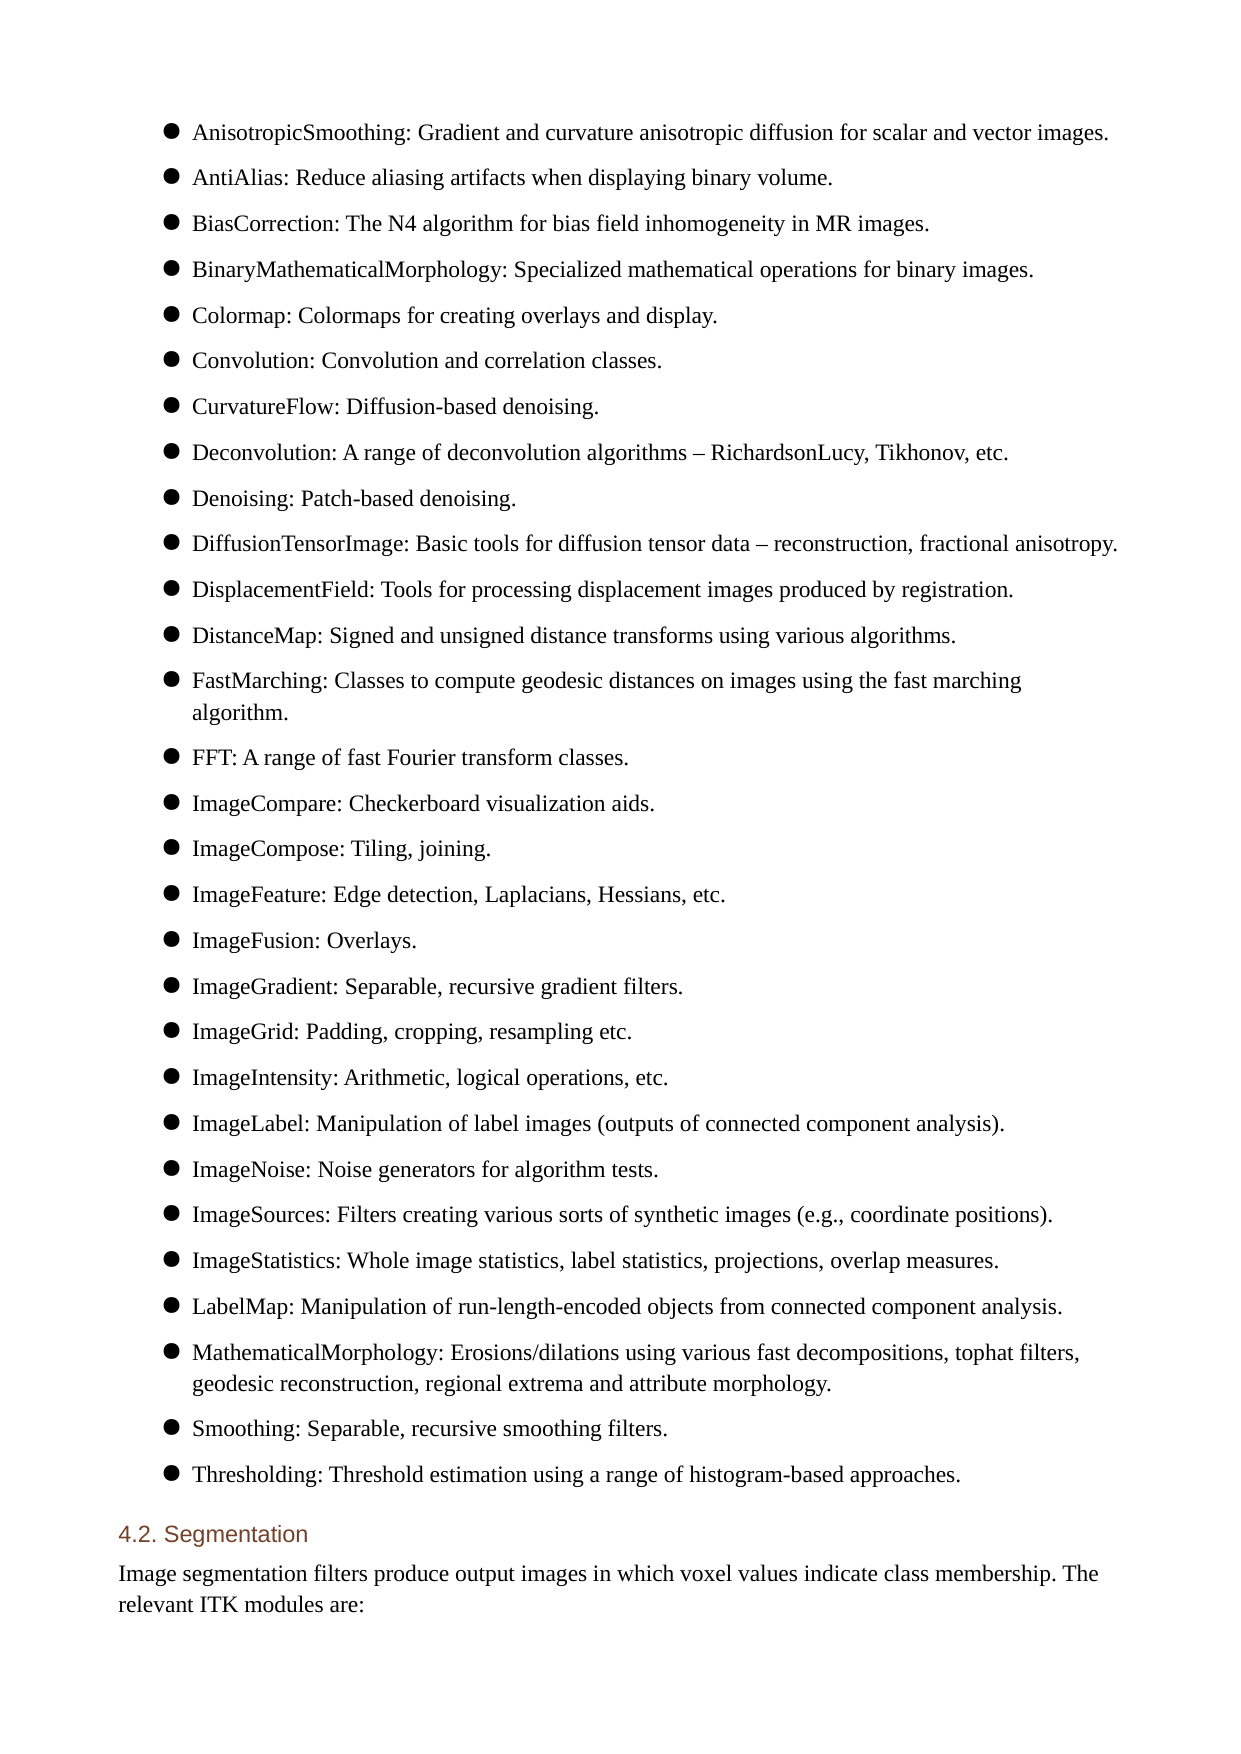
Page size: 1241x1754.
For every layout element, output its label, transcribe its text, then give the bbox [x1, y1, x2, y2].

list ImageIntensity: Arithmetic, logical operations, etc. [162, 1063, 1122, 1091]
list ImageSources: Filters creating various sorts of synthetic images (e.g., coordinate positions). [162, 1201, 1122, 1228]
list ImageFusion: Overlays. [162, 926, 1122, 953]
list Convolution: Convolution and correlation classes. [162, 347, 1122, 374]
list ImageCompose: Tiling, joining. [162, 835, 1122, 862]
list LabelMap: Manipulation of run-length-encoded objects from connected component analysis. [162, 1292, 1122, 1319]
list Smoothing: Separable, recursive smoothing filters. [162, 1414, 1122, 1442]
list ImageLabel: Manipulation of label images (outputs of connected component analysis). [162, 1109, 1122, 1136]
list ImageNoise: Noise generators for algorithm tests. [162, 1155, 1122, 1182]
list DisplacementField: Tools for processing displacement images produced by registration. [162, 575, 1122, 602]
list ImageCompare: Checkerboard visualization aids. [162, 789, 1122, 816]
list BiasCorrection: The N4 algorithm for bias field inhomogeneity in MR images. [162, 209, 1122, 237]
list Thresholding: Threshold estimation using a range of histogram-based approaches. [162, 1460, 1122, 1487]
list AntiAlias: Reduce aliasing artifacts when displaying binary volume. [162, 164, 1122, 191]
list ImageFeature: Edge detection, Laplacians, Hessians, etc. [162, 881, 1122, 908]
list FFT: A range of fast Fourier transform classes. [162, 743, 1122, 771]
list ImageStatistics: Whole image statistics, label statistics, projections, overlap measures. [162, 1246, 1122, 1273]
list Deconvolution: A range of deconvolution algorithms – RichardsonLucy, Tikhonov, etc. [162, 438, 1122, 465]
list CurvatureFlow: Diffusion-based denoising. [162, 392, 1122, 419]
list MathematicalMorphology: Erosions/dilations using various fast decompositions, tophat filters, geodesic reconstruction, regional extrema and attribute morphology. [162, 1338, 1122, 1396]
list Colormap: Colormaps for creating overlays and display. [162, 301, 1122, 328]
list AnisotropicSmoothing: Gradient and curvature anisotropic diffusion for scalar and vector images. [162, 118, 1122, 145]
text Image segmentation filters produce output images in which voxel values indicate class membership. The relevant ITK modules are: [118, 1560, 1122, 1618]
list BinaryMathematicalMorphology: Specialized mathematical operations for binary images. [162, 255, 1122, 282]
subtitle 4.2. Segmentation [118, 1521, 1122, 1547]
list ImageGradient: Separable, recursive gradient filters. [162, 972, 1122, 999]
list FastMarching: Classes to compute geodesic distances on images using the fast marching algorithm. [162, 667, 1122, 725]
list DistanceMap: Signed and unsigned distance transforms using various algorithms. [162, 621, 1122, 648]
list DiffusionTensorImage: Basic tools for diffusion tensor data – reconstruction, fractional anisotropy. [162, 530, 1122, 557]
list ImageGrid: Padding, cropping, resampling etc. [162, 1018, 1122, 1045]
list Denoising: Patch-based denoising. [162, 484, 1122, 511]
